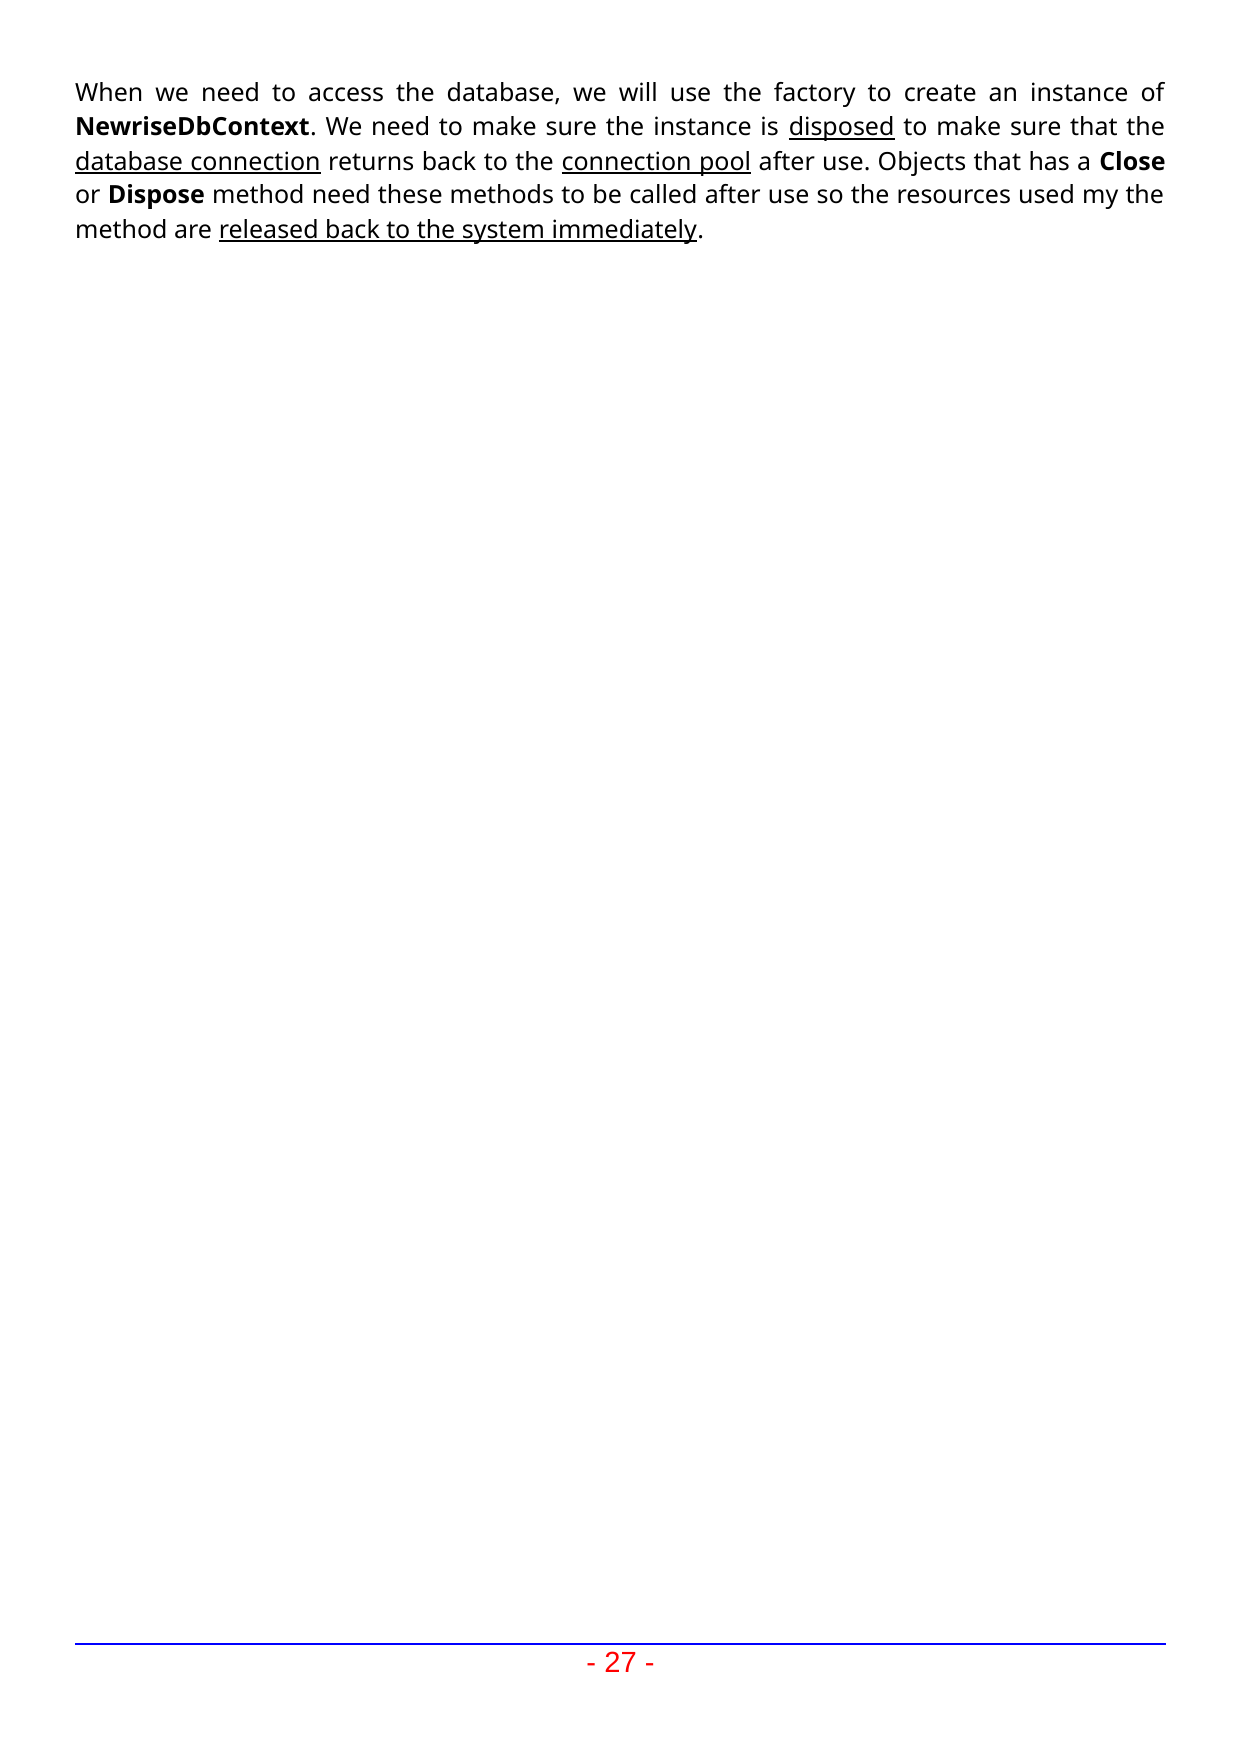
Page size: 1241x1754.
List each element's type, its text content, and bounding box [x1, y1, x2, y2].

text When we need to access the database, we will use the factory to create an instance of NewriseDbContext. We need to make sure the instance is disposed to make sure that the database connection returns back to the connection pool after use. Objects that has a Close or Dispose method need these methods to be called after use so the resources used my the method are released back to the system immediately. [75, 75, 1166, 245]
